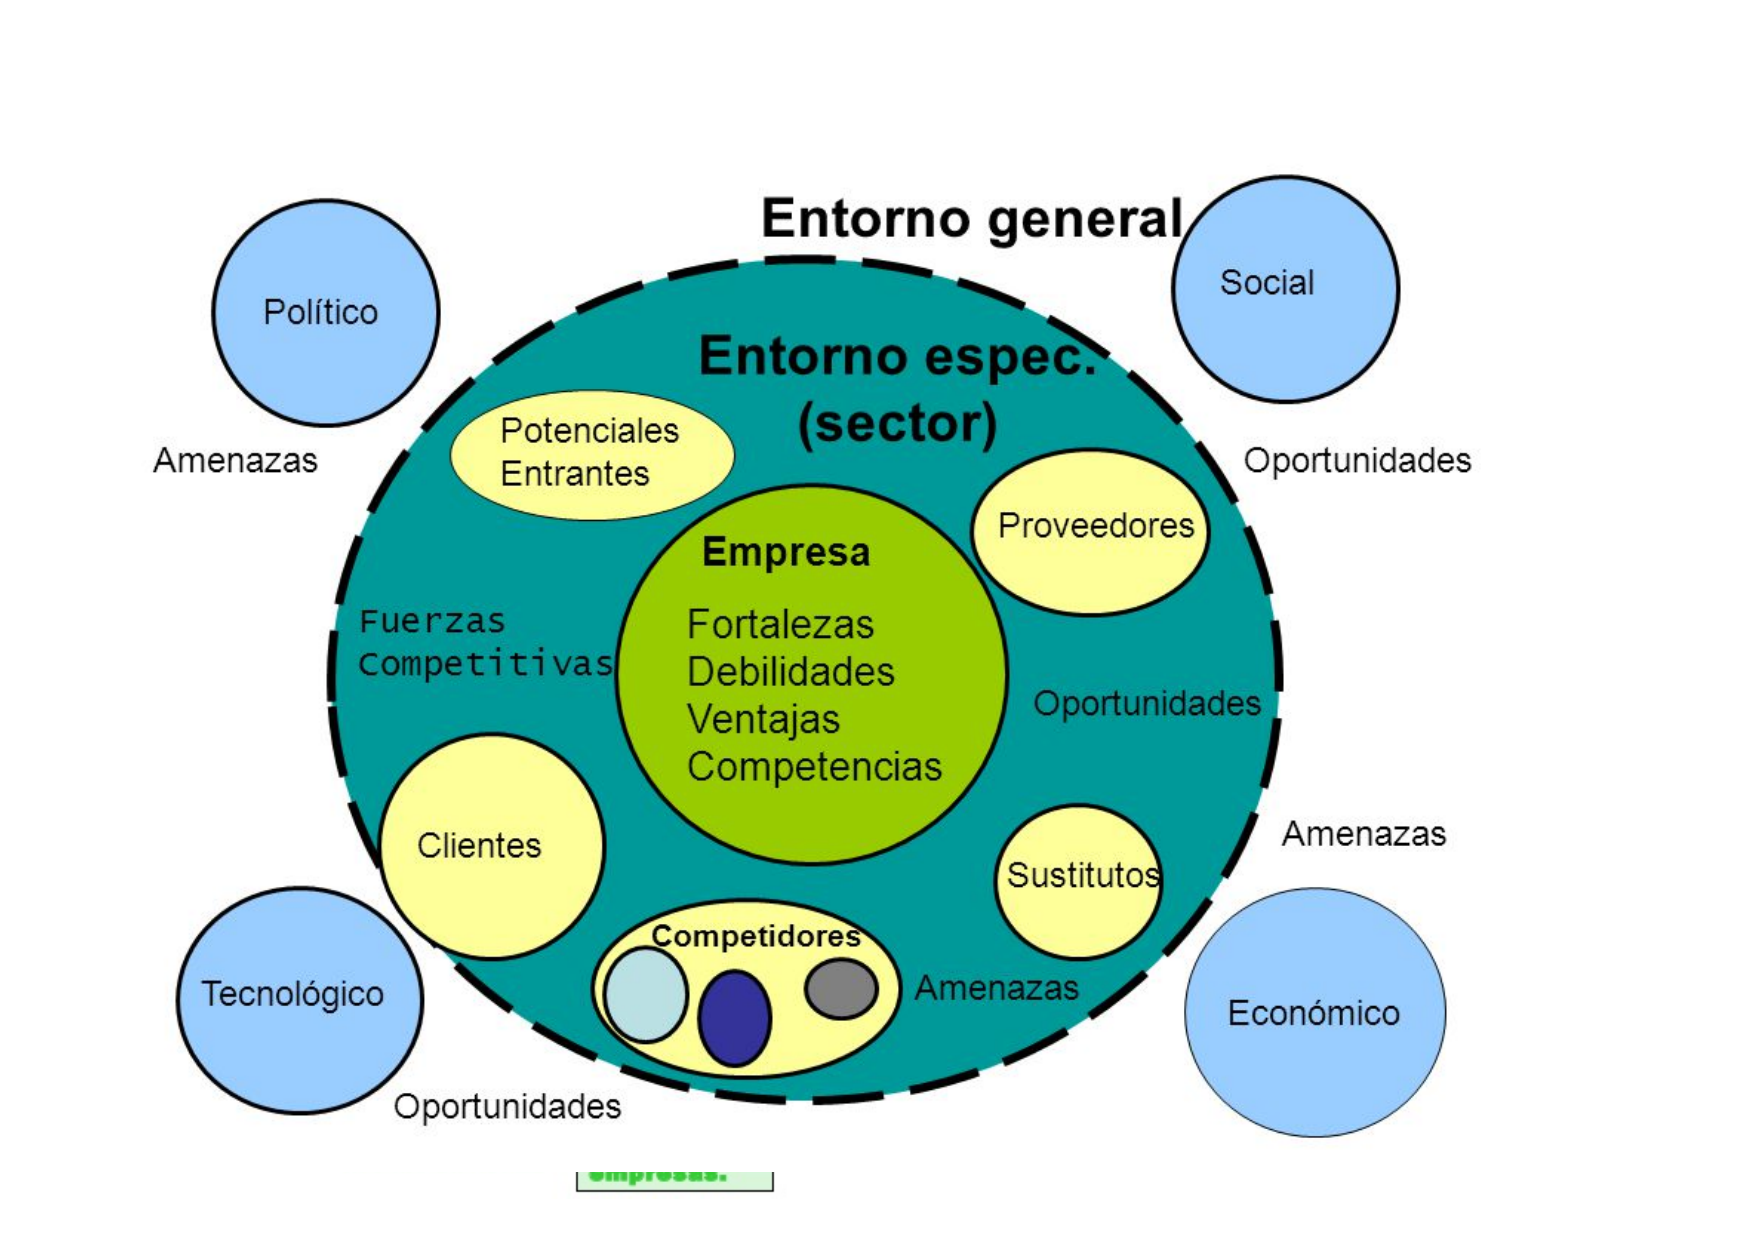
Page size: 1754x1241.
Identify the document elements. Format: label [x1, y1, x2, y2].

picture [118, 105, 1540, 1199]
